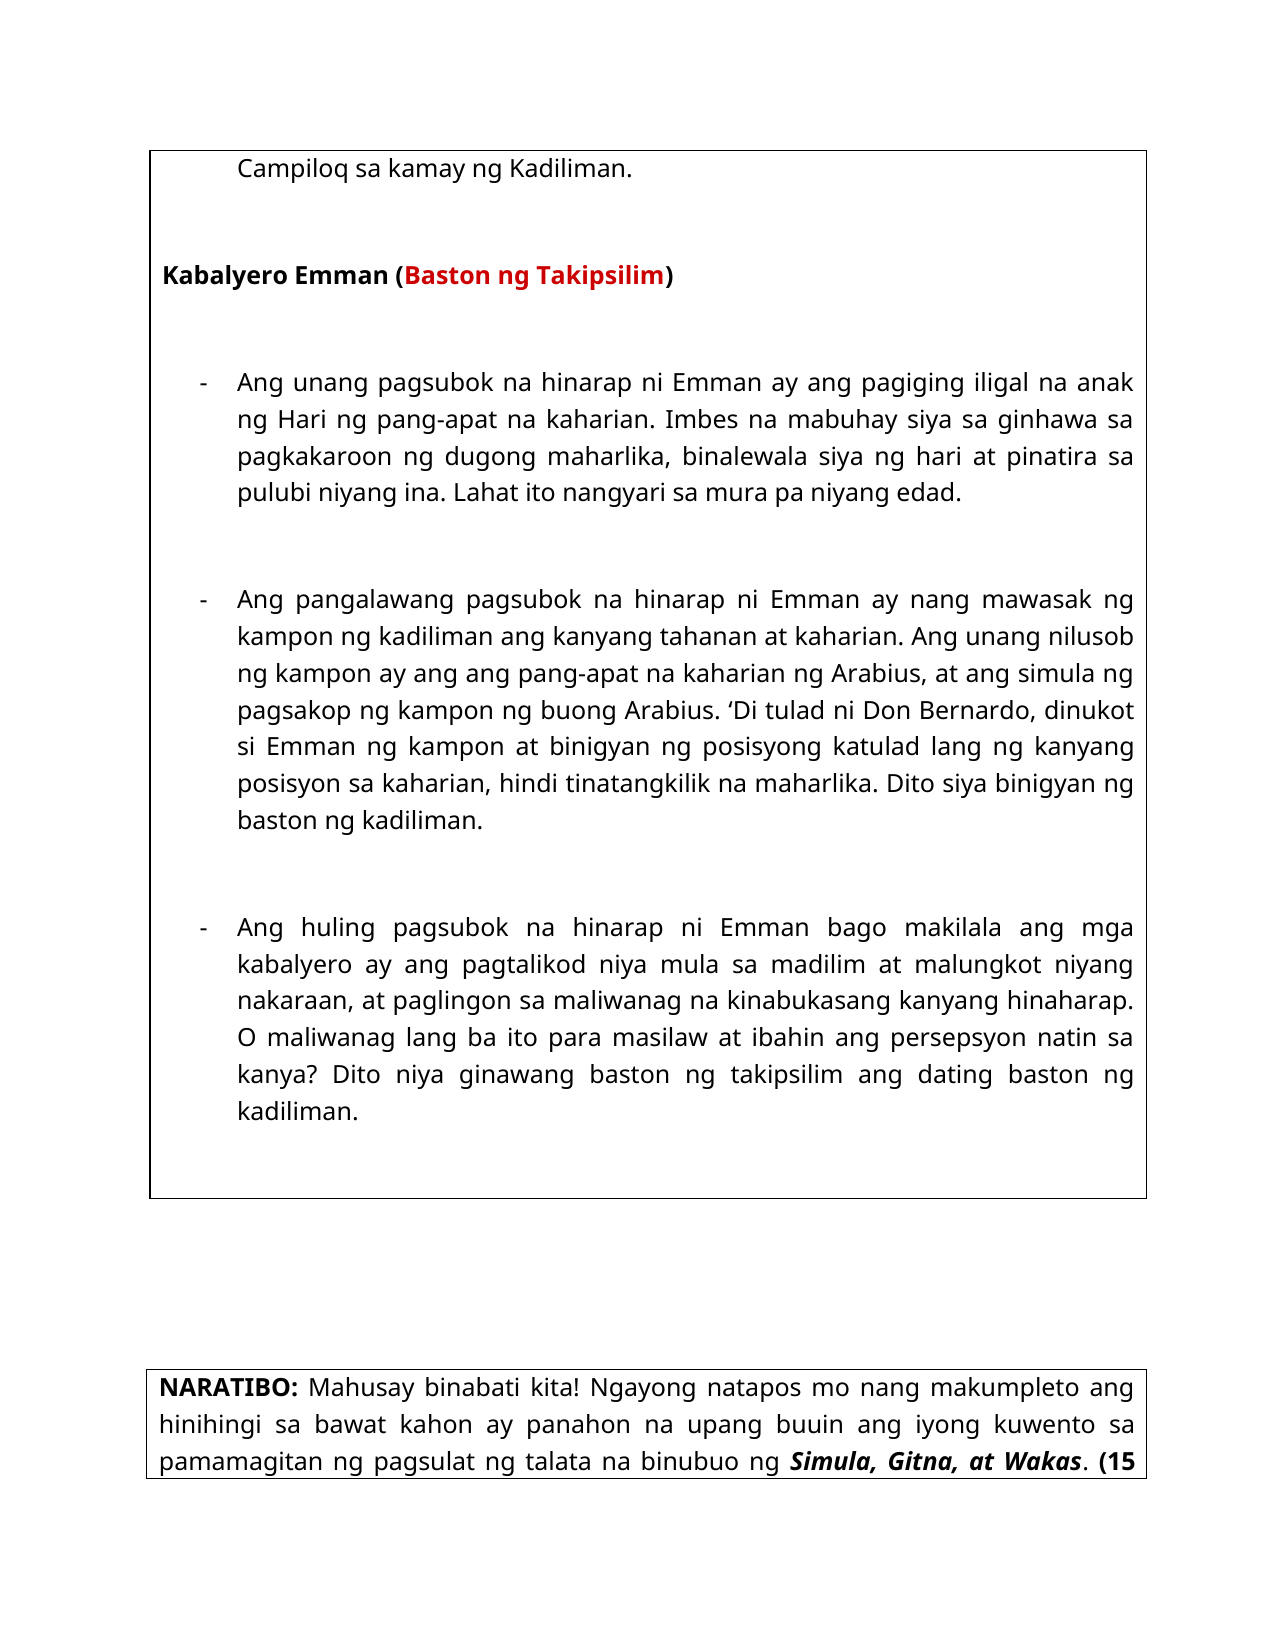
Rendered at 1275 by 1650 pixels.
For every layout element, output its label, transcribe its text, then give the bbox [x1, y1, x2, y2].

table_header Campiloq sa kamay ng Kadiliman. Kabalyero Emman (Baston ng Takipsilim) Ang unang pagsubok na hinarap ni Emman ay ang pagiging iligal na anak ng Hari ng pang-apat na kaharian. Imbes na mabuhay siya sa ginhawa sa pagkakaroon ng dugong maharlika, binalewala siya ng hari at pinatira sa pulubi niyang ina. Lahat ito nangyari sa mura pa niyang edad. Ang pangalawang pagsubok na hinarap ni Emman ay nang mawasak ng kampon ng kadiliman ang kanyang tahanan at kaharian. Ang unang nilusob ng kampon ay ang ang pang-apat na kaharian ng Arabius, at ang simula ng pagsakop ng kampon ng buong Arabius. ‘Di tulad ni Don Bernardo, dinukot si Emman ng kampon at binigyan ng posisyong katulad lang ng kanyang posisyon sa kaharian, hindi tinatangkilik na maharlika. Dito siya binigyan ng baston ng kadiliman. Ang huling pagsubok na hinarap ni Emman bago makilala ang mga kabalyero ay ang pagtalikod niya mula sa madilim at malungkot niyang nakaraan, at paglingon sa maliwanag na kinabukasang kanyang hinaharap. O maliwanag lang ba ito para masilaw at ibahin ang persepsyon natin sa kanya? Dito niya ginawang baston ng takipsilim ang dating baston ng kadiliman. [151, 151, 1146, 1197]
table_header NARATIBO: Mahusay binabati kita! Ngayong natapos mo nang makumpleto ang hinihingi sa bawat kahon ay panahon na upang buuin ang iyong kuwento sa pamamagitan ng pagsulat ng talata na binubuo ng Simula, Gitna, at Wakas. (15 [147, 1370, 1146, 1477]
